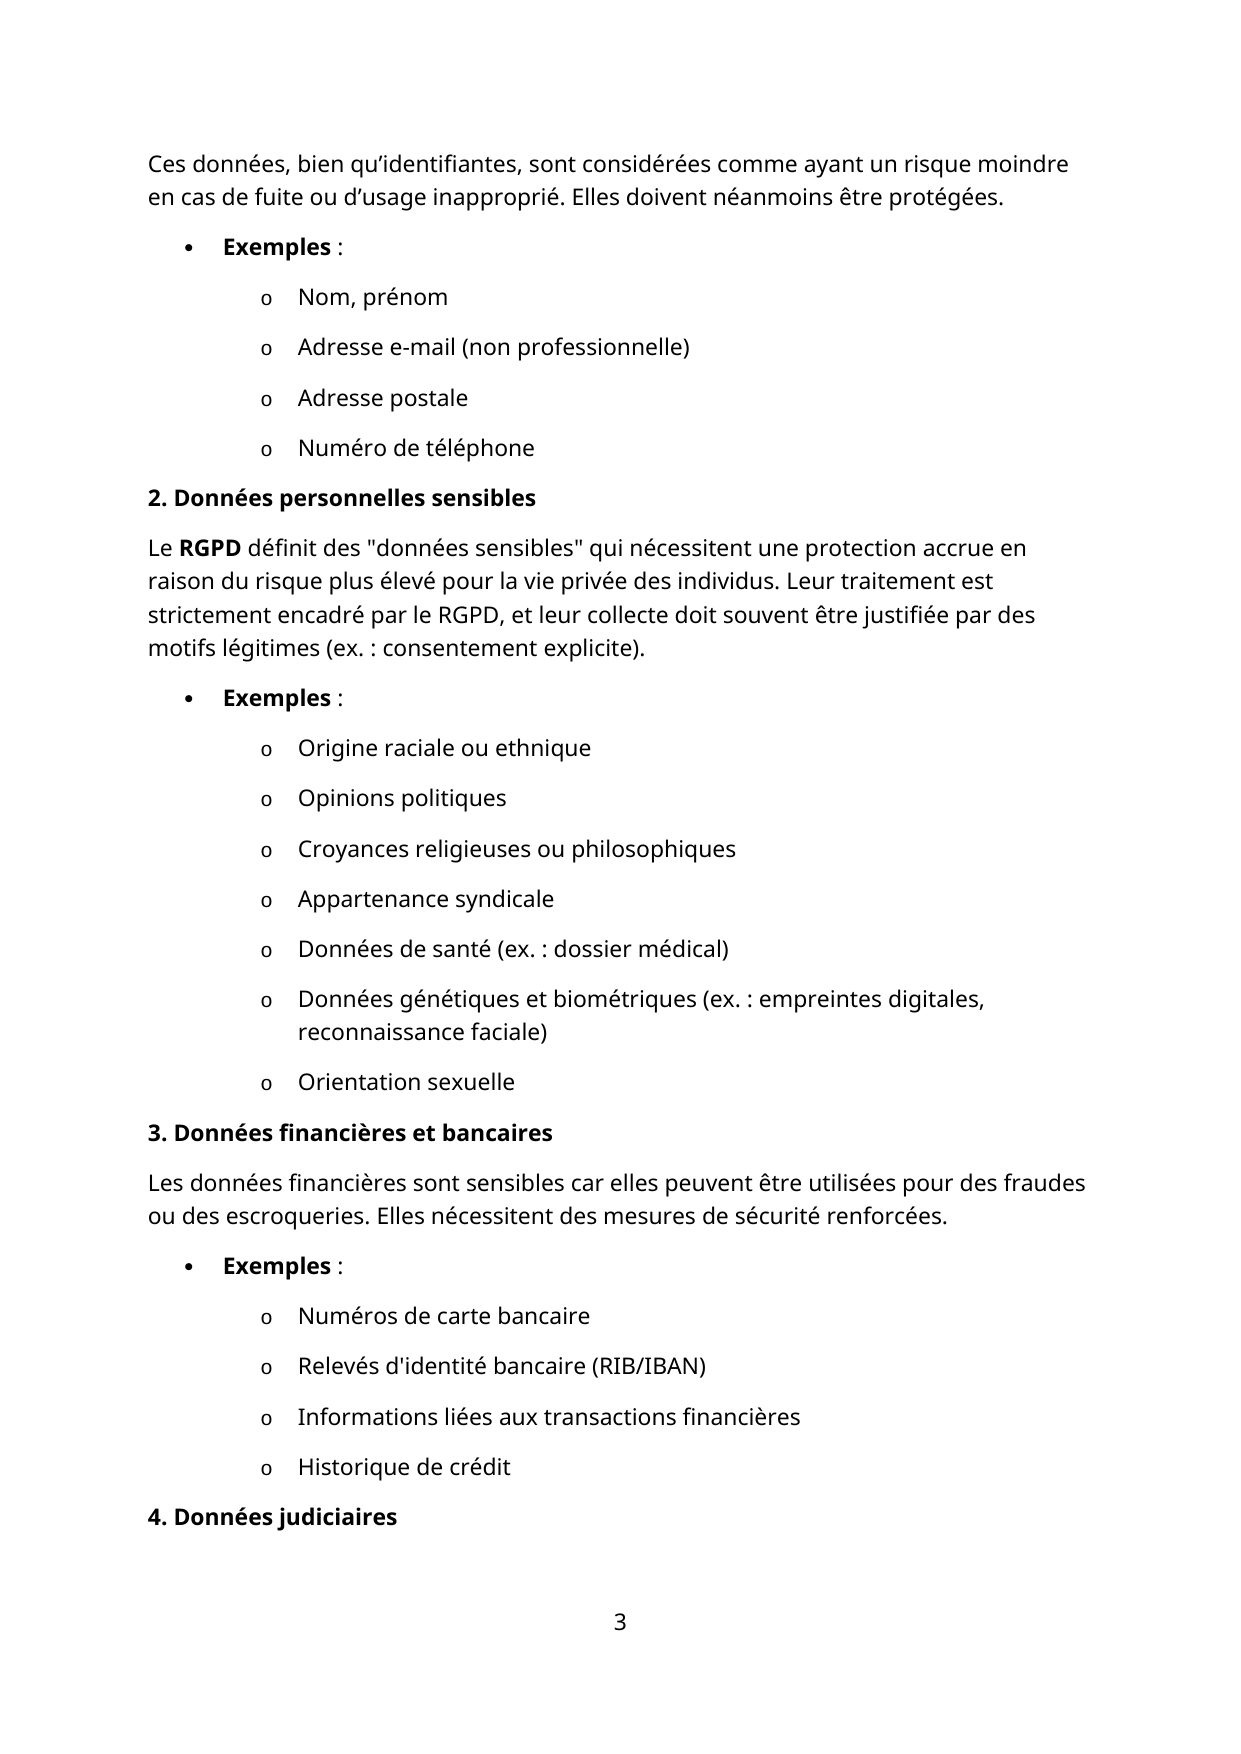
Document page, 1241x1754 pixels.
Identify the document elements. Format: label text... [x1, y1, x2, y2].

list Appartenance syndicale [260, 883, 1093, 914]
list Origine raciale ou ethnique [260, 732, 1093, 763]
list Exemples : [185, 1250, 1093, 1281]
list Données de santé (ex. : dossier médical) [260, 933, 1093, 964]
text Les données financières sont sensibles car elles peuvent être utilisées pour des fraudes ou des escroqueries. Elles nécessitent des mesures de sécurité renforcées. [148, 1167, 1093, 1231]
list Données génétiques et biométriques (ex. : empreintes digitales, reconnaissance faciale) [260, 983, 1093, 1047]
list Numéros de carte bancaire [260, 1300, 1093, 1331]
list Adresse e-mail (non professionnelle) [260, 331, 1093, 363]
list Exemples : [185, 682, 1093, 713]
list Historique de crédit [260, 1451, 1093, 1482]
text 2. Données personnelles sensibles [148, 482, 1093, 513]
list Orientation sexuelle [260, 1066, 1093, 1098]
list Nom, prénom [260, 281, 1093, 312]
list Opinions politiques [260, 782, 1093, 814]
list Numéro de téléphone [260, 432, 1093, 463]
text 4. Données judiciaires [148, 1501, 1093, 1532]
list Croyances religieuses ou philosophiques [260, 832, 1093, 864]
list Exemples : [185, 231, 1093, 262]
text Le RGPD définit des "données sensibles" qui nécessitent une protection accrue en raison du risque plus élevé pour la vie privée des individus. Leur traitement est strictement encadré par le RGPD, et leur collecte doit souvent être justifiée par des motifs légitimes (ex. : consentement explicite). [148, 532, 1093, 663]
list Relevés d'identité bancaire (RIB/IBAN) [260, 1350, 1093, 1382]
list Adresse postale [260, 381, 1093, 413]
text Ces données, bien qu’identifiantes, sont considérées comme ayant un risque moindre en cas de fuite ou d’usage inapproprié. Elles doivent néanmoins être protégées. [148, 148, 1093, 212]
text 3. Données financières et bancaires [148, 1116, 1093, 1148]
list Informations liées aux transactions financières [260, 1400, 1093, 1432]
